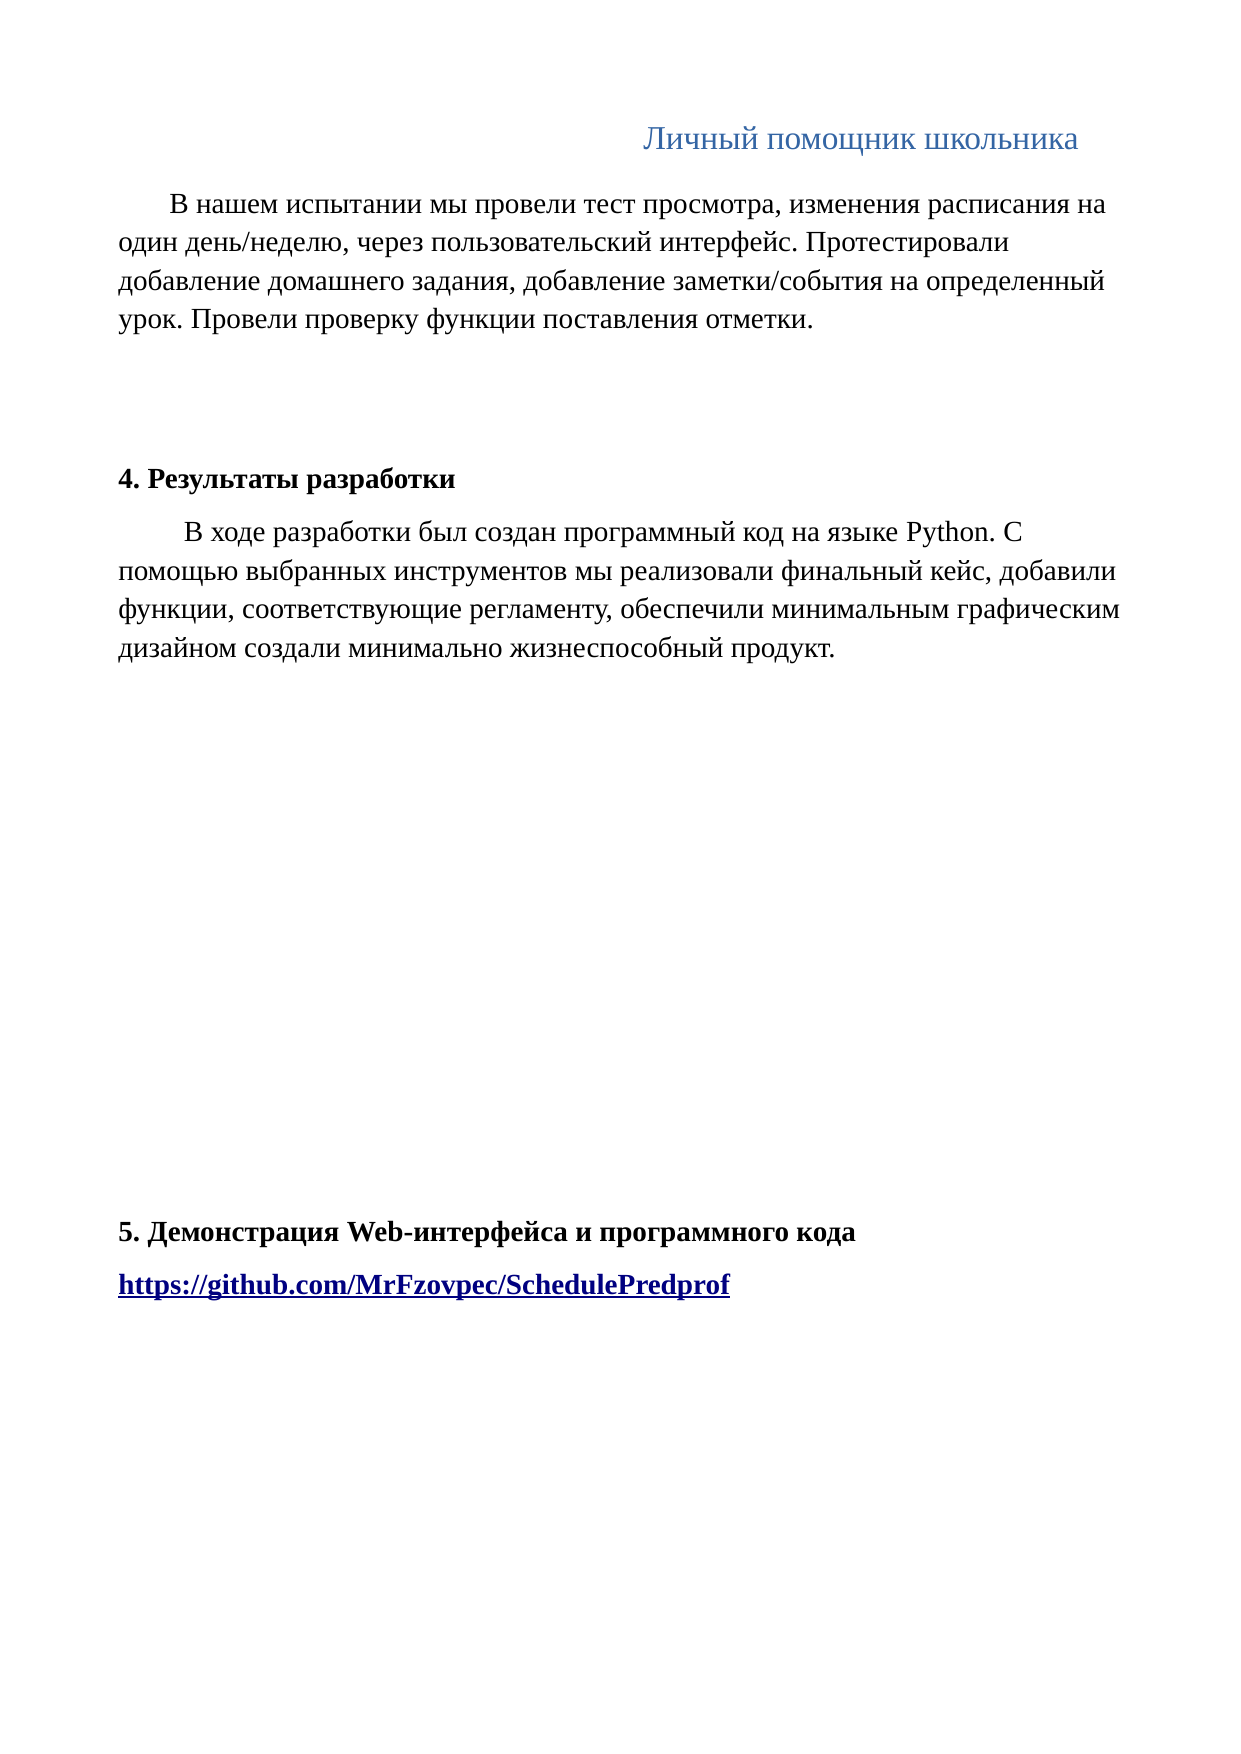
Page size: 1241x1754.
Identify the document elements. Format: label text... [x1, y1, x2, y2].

text В ходе разработки был создан программный код на языке Python. С помощью выбранных инструментов мы реализовали финальный кейс, добавили функции, соответствующие регламенту, обеспечили минимальным графическим дизайном создали минимально жизнеспособный продукт. [118, 514, 1122, 663]
text 5. Демонстрация Web-интерфейса и программного кода [118, 1214, 1122, 1248]
text В нашем испытании мы провели тест просмотра, изменения расписания на один день/неделю, через пользовательский интерфейс. Протестировали добавление домашнего задания, добавление заметки/события на определенный урок. Провели проверку функции поставления отметки. [118, 186, 1122, 335]
text https://github.com/MrFzovpec/SchedulePredprof [118, 1267, 1122, 1301]
text 4. Результаты разработки [118, 461, 1122, 494]
